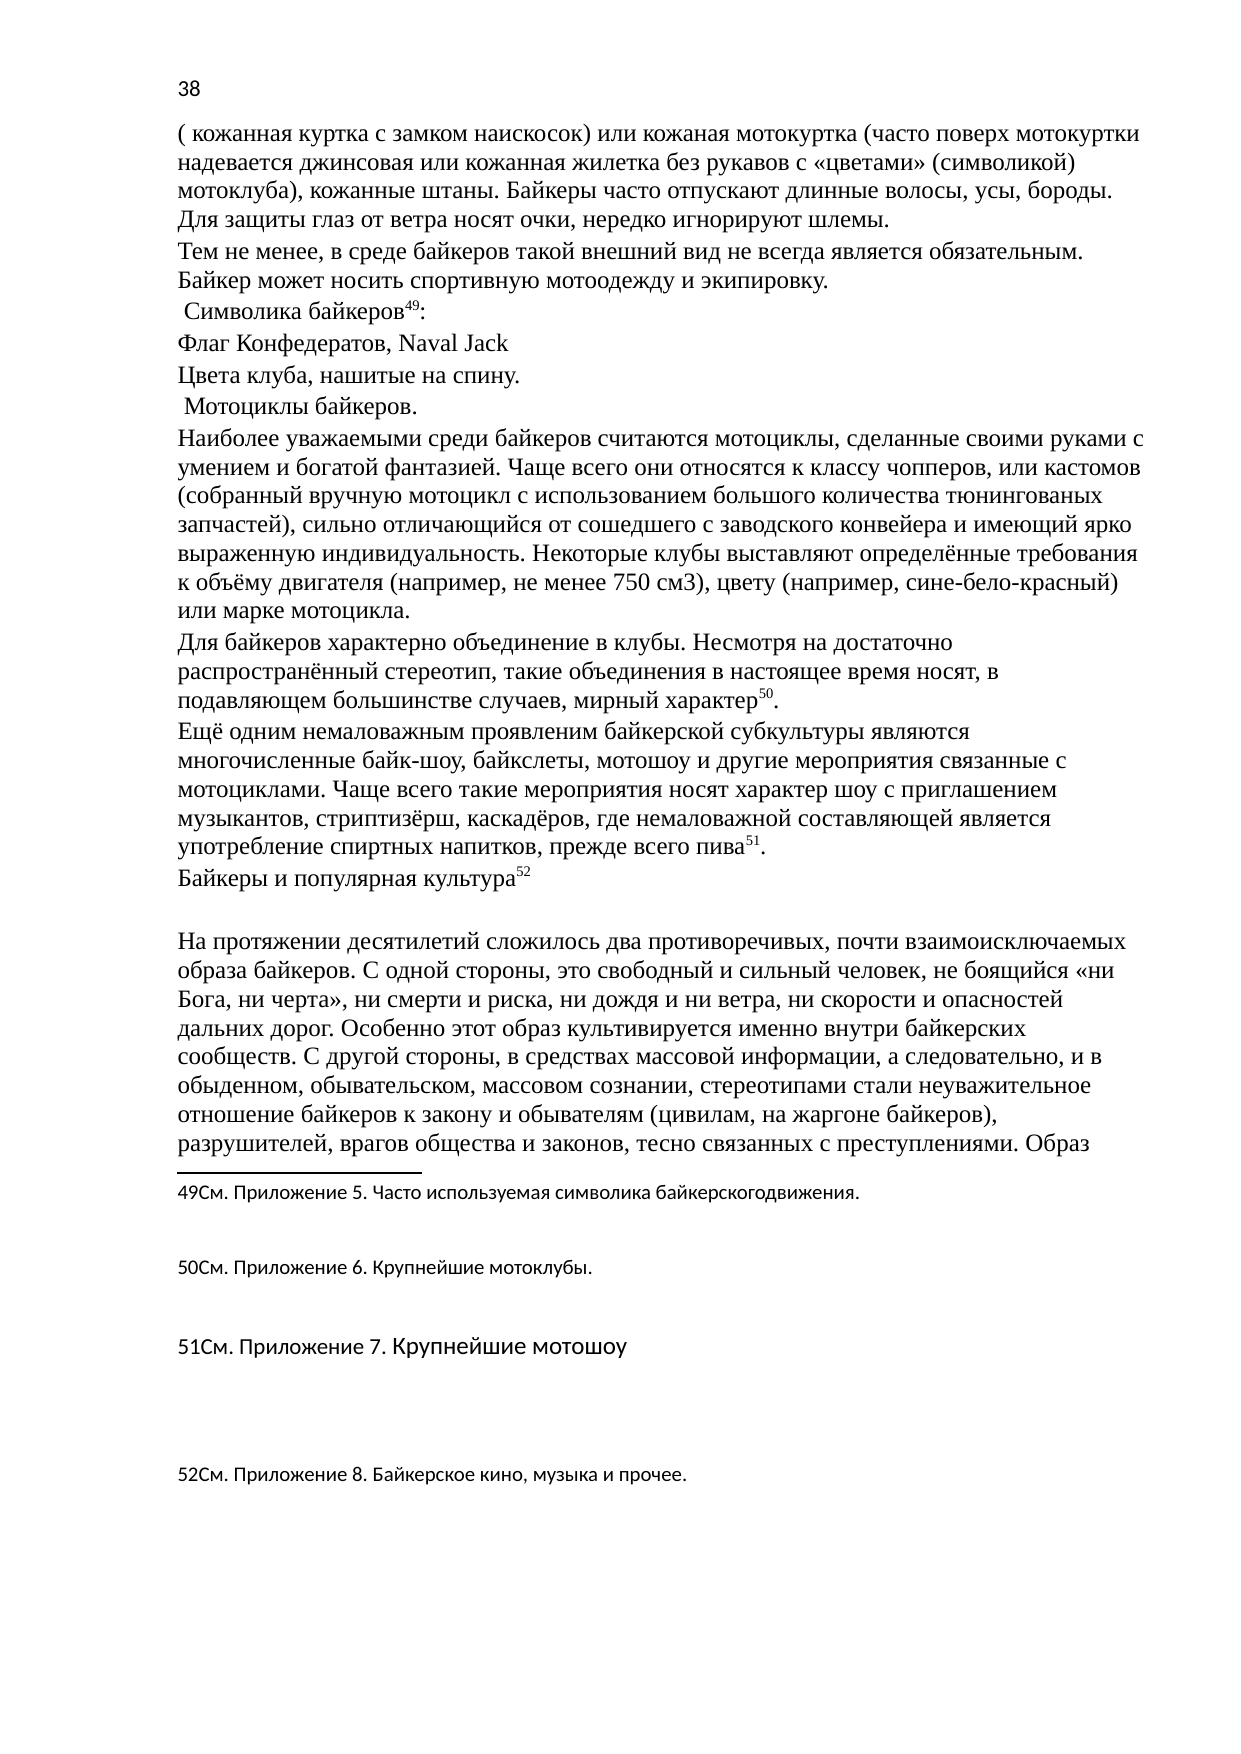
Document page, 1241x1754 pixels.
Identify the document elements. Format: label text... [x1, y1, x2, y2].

text См. Приложение 5. Часто используемая символика байкерскогодвижения. [177, 1179, 1152, 1204]
text Тем не менее, в среде байкеров такой внешний вид не всегда является обязательным. Байкер может носить спортивную мотоодежду и экипировку. [177, 236, 1152, 293]
text Цвета клуба, нашитые на спину. [177, 360, 1152, 388]
text Наиболее уважаемыми среди байкеров считаются мотоциклы, сделанные своими руками с умением и богатой фантазией. Чаще всего они относятся к классу чопперов, или кастомов (собранный вручную мотоцикл с использованием большого количества тюнингованых запчастей), сильно отличающийся от сошедшего с заводского конвейера и имеющий ярко выраженную индивидуальность. Некоторые клубы выставляют определённые требования к объёму двигателя (например, не менее 750 см3), цвету (например, сине-бело-красный) или марке мотоцикла. [177, 423, 1152, 624]
text Ещё одним немаловажным проявленим байкерской субкультуры являются многочисленные байк-шоу, байкслеты, мотошоу и другие мероприятия связанные с мотоциклами. Чаще всего такие мероприятия носят характер шоу с приглашением музыкантов, стриптизёрш, каскадёров, где немаловажной составляющей является употребление спиртных напитков, прежде всего пива. [177, 716, 1152, 860]
text ( кожанная куртка с замком наискосок) или кожаная мотокуртка (часто поверх мотокуртки надевается джинсовая или кожанная жилетка без рукавов с «цветами» (символикой) мотоклуба), кожанные штаны. Байкеры часто отпускают длинные волосы, усы, бороды. Для защиты глаз от ветра носят очки, нередко игнорируют шлемы. [177, 118, 1152, 233]
text Байкеры и популярная культура [177, 863, 1152, 892]
text Символика байкеров: [177, 296, 1152, 325]
text Флаг Конфедератов, Naval Jack [177, 328, 1152, 357]
text См. Приложение 8. Байкерское кино, музыка и прочее. [177, 1461, 1152, 1487]
text Для байкеров характерно объединение в клубы. Несмотря на достаточно распространённый стереотип, такие объединения в настоящее время носят, в подавляющем большинстве случаев, мирный характер. [177, 627, 1152, 713]
text На протяжении десятилетий сложилось два противоречивых, почти взаимоисключаемых образа байкеров. С одной стороны, это свободный и сильный человек, не боящийся «ни Бога, ни черта», ни смерти и риска, ни дождя и ни ветра, ни скорости и опасностей дальних дорог. Особенно этот образ культивируется именно внутри байкерских сообществ. С другой стороны, в средствах массовой информации, а следовательно, и в обыденном, обывательском, массовом сознании, стереотипами стали неуважительное отношение байкеров к закону и обывателям (цивилам, на жаргоне байкеров), разрушителей, врагов общества и законов, тесно связанных с преступлениями. Образ [177, 926, 1152, 1156]
text См. Приложение 7. Крупнейшие мотошоу [177, 1330, 1152, 1361]
text Мотоциклы байкеров. [177, 391, 1152, 420]
text См. Приложение 6. Крупнейшие мотоклубы. [177, 1254, 1152, 1280]
